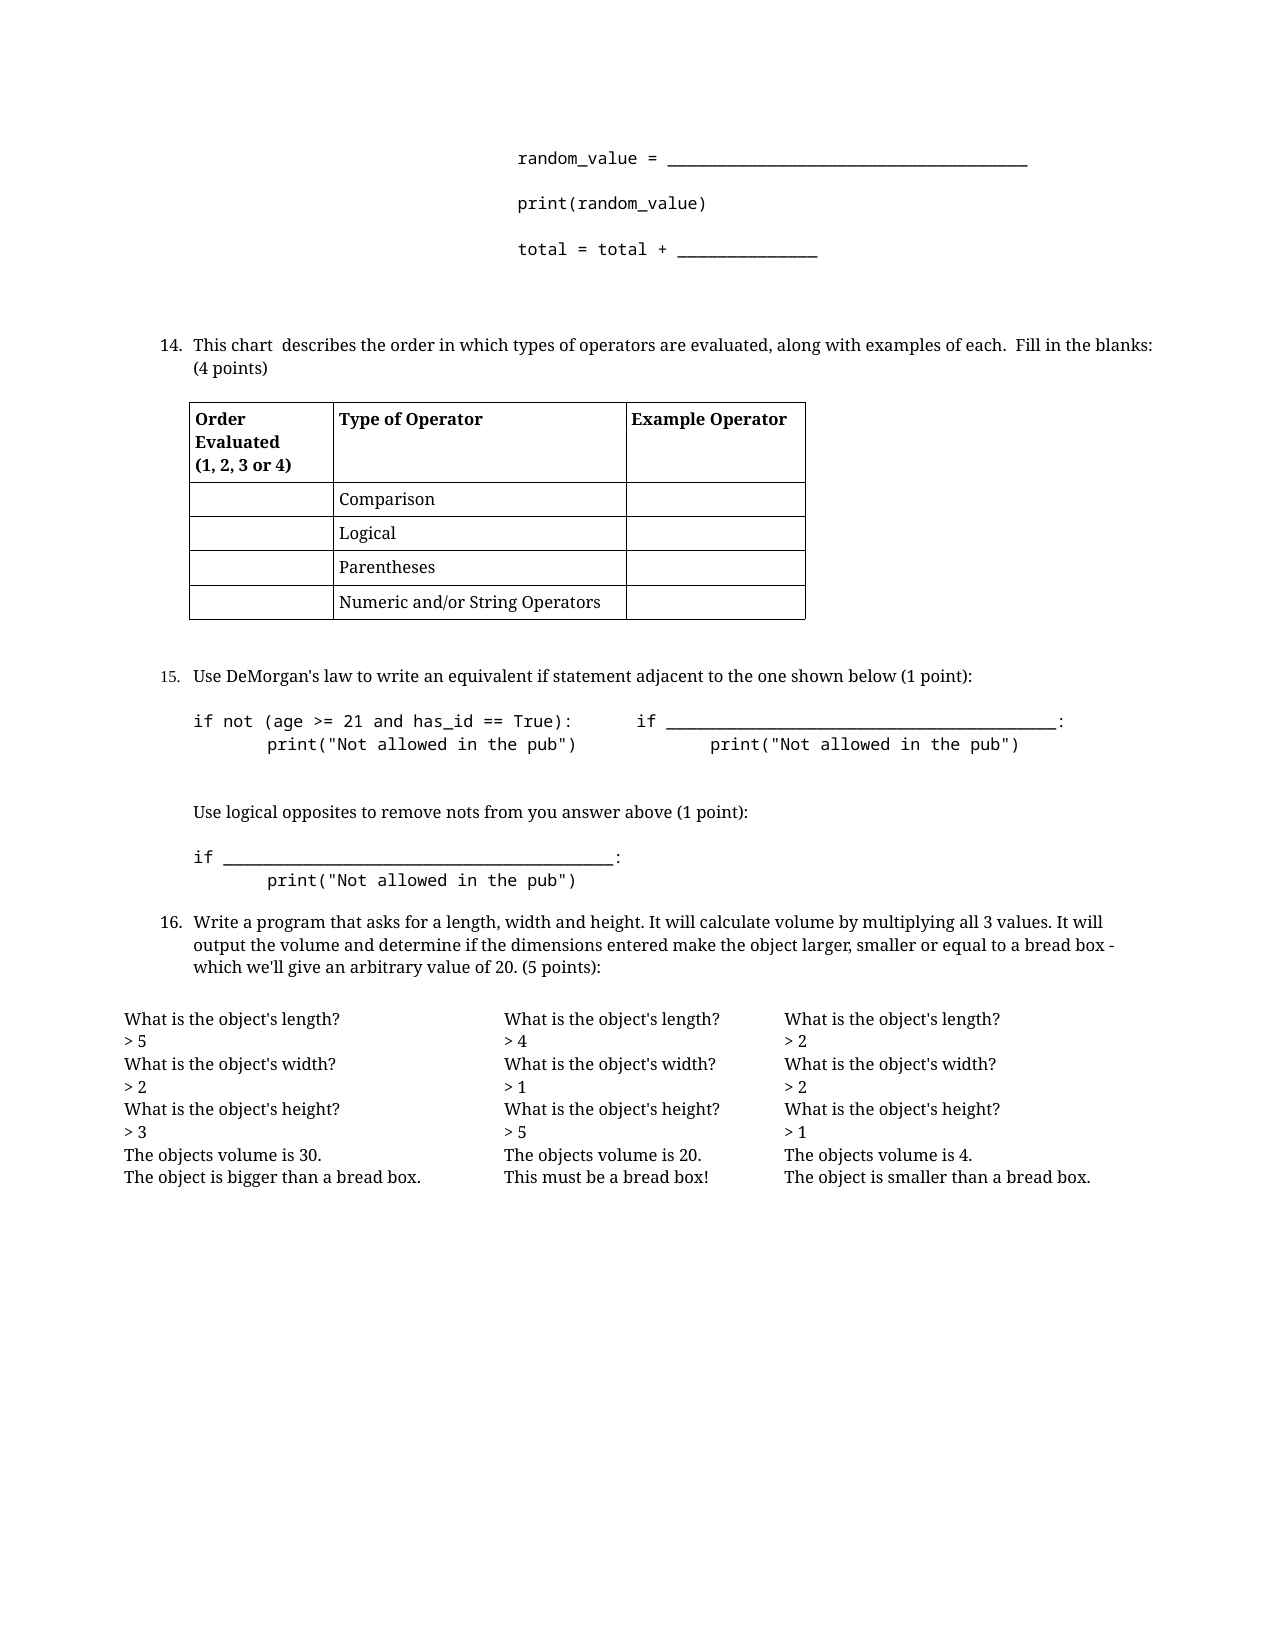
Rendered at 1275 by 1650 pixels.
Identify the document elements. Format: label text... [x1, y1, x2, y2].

table_cell [627, 551, 805, 584]
table_cell [190, 586, 333, 619]
list This chart describes the order in which types of operators are evaluated, along with examples of each. Fill in the blanks: (4 points) [156, 334, 1157, 402]
table_cell [190, 551, 333, 584]
table_cell [627, 483, 805, 516]
table_cell Parentheses [334, 551, 626, 584]
list Use logical opposites to remove nots from you answer above (1 point): if _______________________________________: print("Not allowed in the pub") [156, 778, 1157, 911]
table_cell [627, 517, 805, 550]
table_header random_value = ____________________________________ print(random_value) total = total + ______________ [471, 118, 1158, 288]
table_cell Logical [334, 517, 626, 550]
list Use DeMorgan's law to write an equivalent if statement adjacent to the one shown below (1 point): if not (age >= 21 and has_id == True): if _______________________________________: print("Not allowed in the pub") print("Not allowed in the pub") [156, 664, 1157, 755]
table_cell Numeric and/or String Operators [334, 586, 626, 619]
table_cell [627, 586, 805, 619]
table_cell [190, 483, 333, 516]
table_header Example Operator [627, 403, 805, 482]
list Write a program that asks for a length, width and height. It will calculate volume by multiplying all 3 values. It will output the volume and determine if the dimensions entered make the object larger, smaller or equal to a bread box -which we'll give an arbitrary value of 20. (5 points): [156, 911, 1157, 1001]
table_header What is the object's length? > 4 What is the object's width? > 1 What is the object's height? > 5 The objects volume is 20. This must be a bread box! [498, 1001, 778, 1194]
table_header What is the object's length? > 2 What is the object's width? > 2 What is the object's height? > 1 The objects volume is 4. The object is smaller than a bread box. [778, 1001, 1157, 1194]
table_cell Comparison [334, 483, 626, 516]
table_header Order Evaluated (1, 2, 3 or 4) [190, 403, 333, 482]
table_header What is the object's length? > 5 What is the object's width? > 2 What is the object's height? > 3 The objects volume is 30. The object is bigger than a bread box. [118, 1001, 498, 1194]
table_cell [190, 517, 333, 550]
table_header [330, 118, 471, 288]
table_header Type of Operator [334, 403, 626, 482]
table_header [192, 118, 329, 288]
